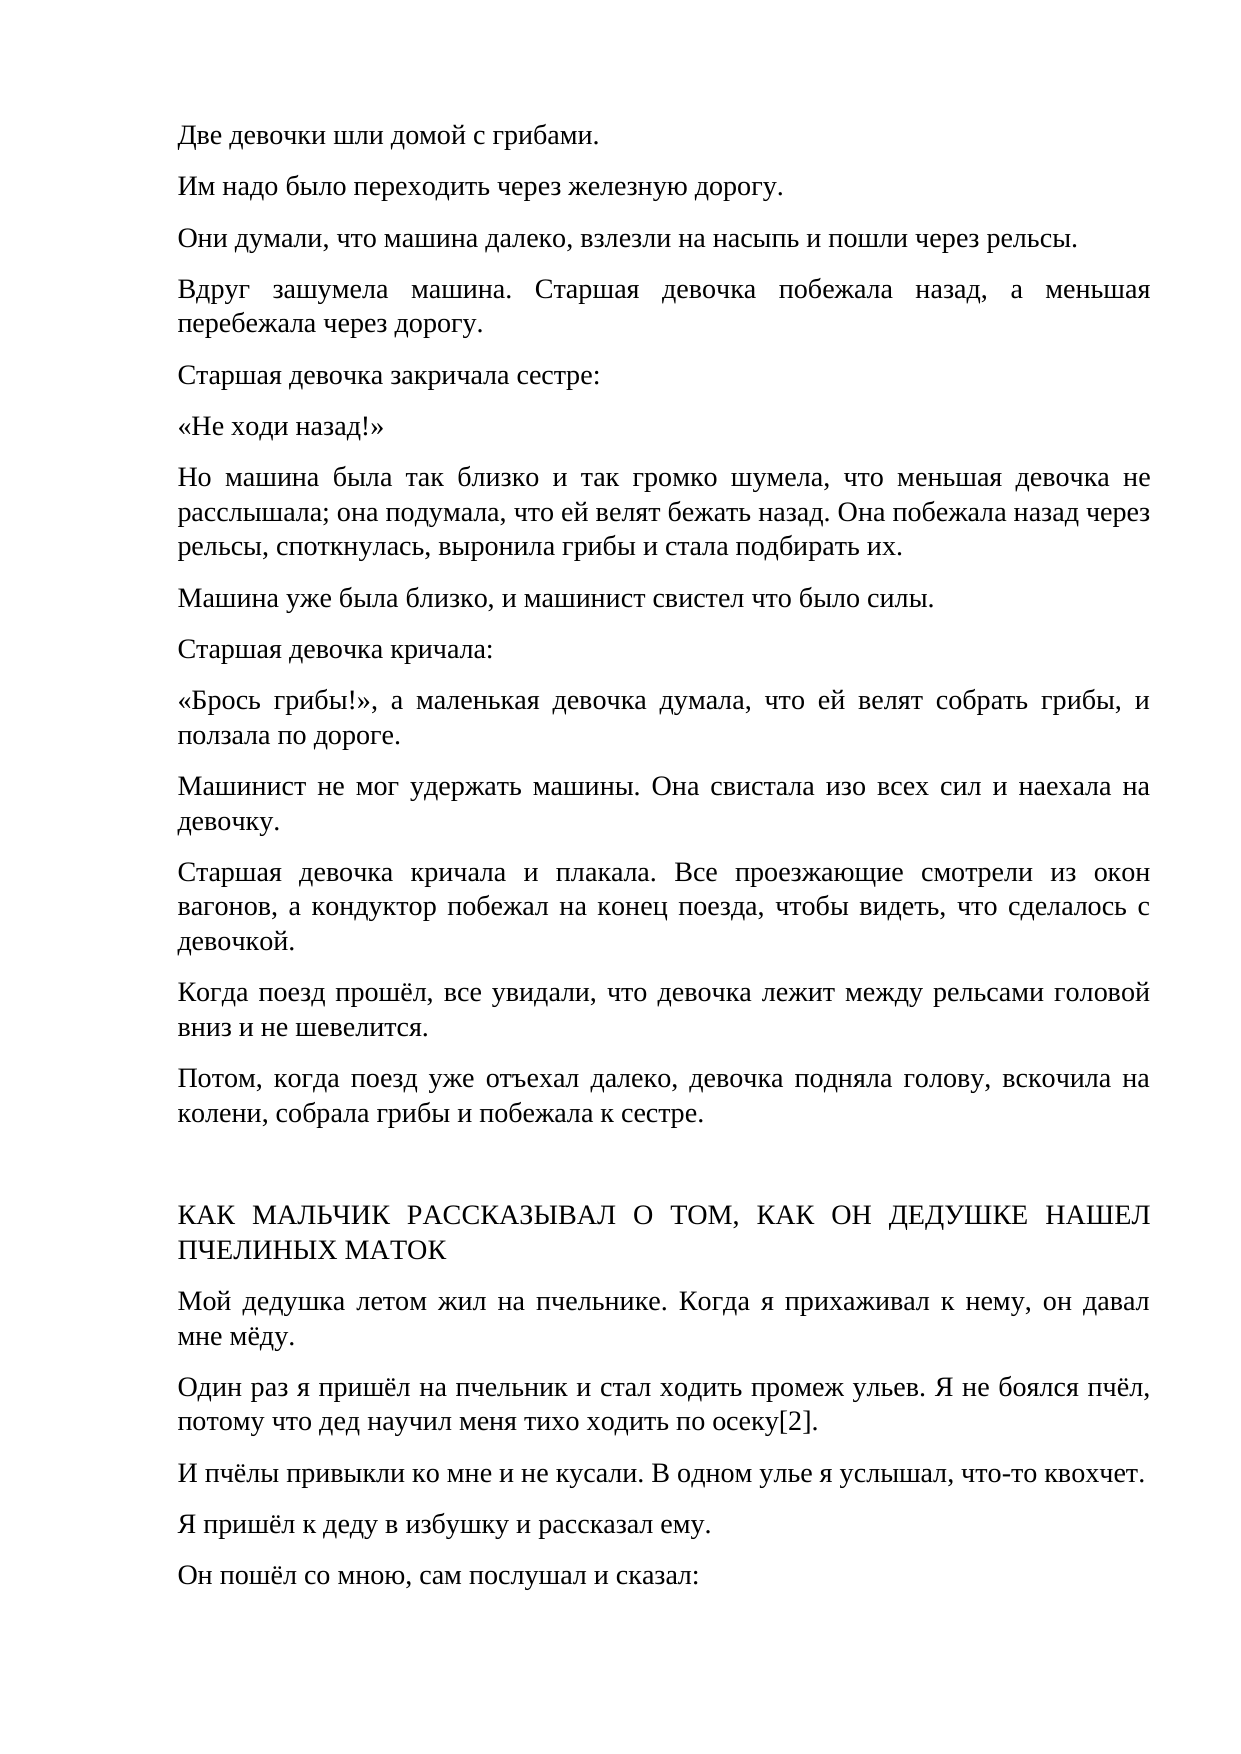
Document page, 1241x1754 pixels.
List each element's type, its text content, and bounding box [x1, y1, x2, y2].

text КАК МАЛЬЧИК РАССКАЗЫВАЛ О ТОМ, КАК ОН ДЕДУШКЕ НАШЕЛ ПЧЕЛИНЫХ МАТОК [177, 1198, 1152, 1265]
text Машина уже была близко, и машинист свистел что было силы. [177, 581, 1152, 613]
text «Брось грибы!», а маленькая девочка думала, что ей велят собрать грибы, и ползала по дороге. [177, 683, 1152, 750]
text Когда поезд прошёл, все увидали, что девочка лежит между рельсами головой вниз и не шевелится. [177, 975, 1152, 1042]
text Вдруг зашумела машина. Старшая девочка побежала назад, а меньшая перебежала через дорогу. [177, 272, 1152, 339]
text Потом, когда поезд уже отъехал далеко, девочка подняла голову, вскочила на колени, собрала грибы и побежала к сестре. [177, 1061, 1152, 1128]
text Один раз я пришёл на пчельник и стал ходить промеж ульев. Я не боялся пчёл, потому что дед научил меня тихо ходить по осеку[2]. [177, 1370, 1152, 1437]
text Старшая девочка кричала и плакала. Все проезжающие смотрели из окон вагонов, а кондуктор побежал на конец поезда, чтобы видеть, что сделалось с девочкой. [177, 855, 1152, 956]
text Старшая девочка закричала сестре: [177, 358, 1152, 390]
text «Не ходи назад!» [177, 409, 1152, 441]
text Я пришёл к деду в избушку и рассказал ему. [177, 1507, 1152, 1539]
text И пчёлы привыкли ко мне и не кусали. В одном улье я услышал, что-то квохчет. [177, 1456, 1152, 1488]
text Он пошёл со мною, сам послушал и сказал: [177, 1558, 1152, 1591]
text Но машина была так близко и так громко шумела, что меньшая девочка не расслышала; она подумала, что ей велят бежать назад. Она побежала назад через рельсы, споткнулась, выронила грибы и стала подбирать их. [177, 460, 1152, 562]
text Машинист не мог удержать машины. Она свистала изо всех сил и наехала на девочку. [177, 769, 1152, 836]
text Они думали, что машина далеко, взлезли на насыпь и пошли через рельсы. [177, 221, 1152, 253]
text Две девочки шли домой с грибами. [177, 118, 1152, 151]
text Им надо было переходить через железную дорогу. [177, 169, 1152, 202]
text Старшая девочка кричала: [177, 632, 1152, 664]
text Мой дедушка летом жил на пчельнике. Когда я прихаживал к нему, он давал мне мёду. [177, 1284, 1152, 1351]
